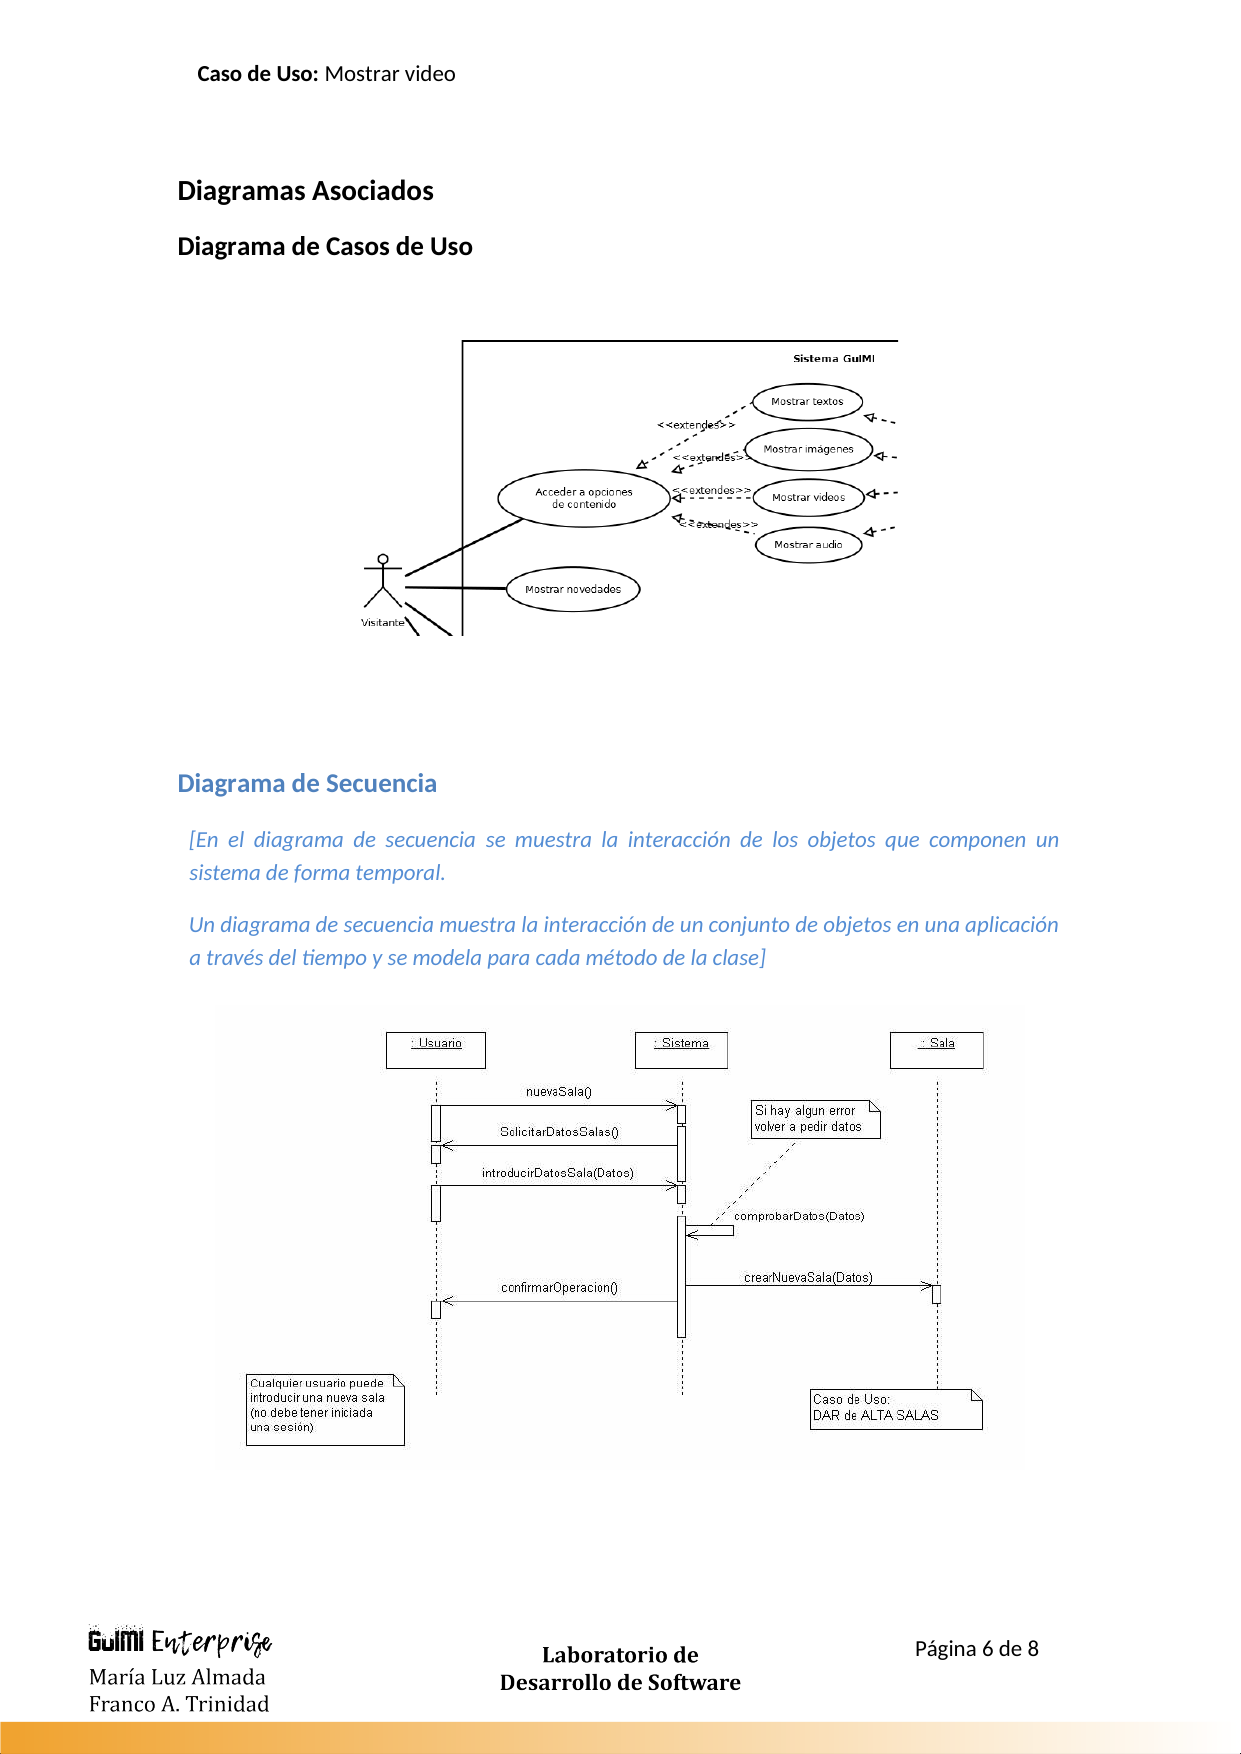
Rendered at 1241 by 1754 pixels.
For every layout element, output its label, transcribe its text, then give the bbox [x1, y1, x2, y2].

text [En el diagrama de secuencia se muestra la interacción de los objetos que componen un sistema de forma temporal. [188, 825, 1063, 886]
text Un diagrama de secuencia muestra la interacción de un conjunto de objetos en una aplicación a través del tiempo y se modela para cada método de la clase] [188, 911, 1063, 971]
subtitle Diagramas Asociados [177, 172, 1063, 208]
subtitle Diagrama de Casos de Uso [177, 229, 1063, 262]
picture [0, 1613, 1241, 1754]
subtitle Diagrama de Secuencia [177, 767, 1063, 800]
